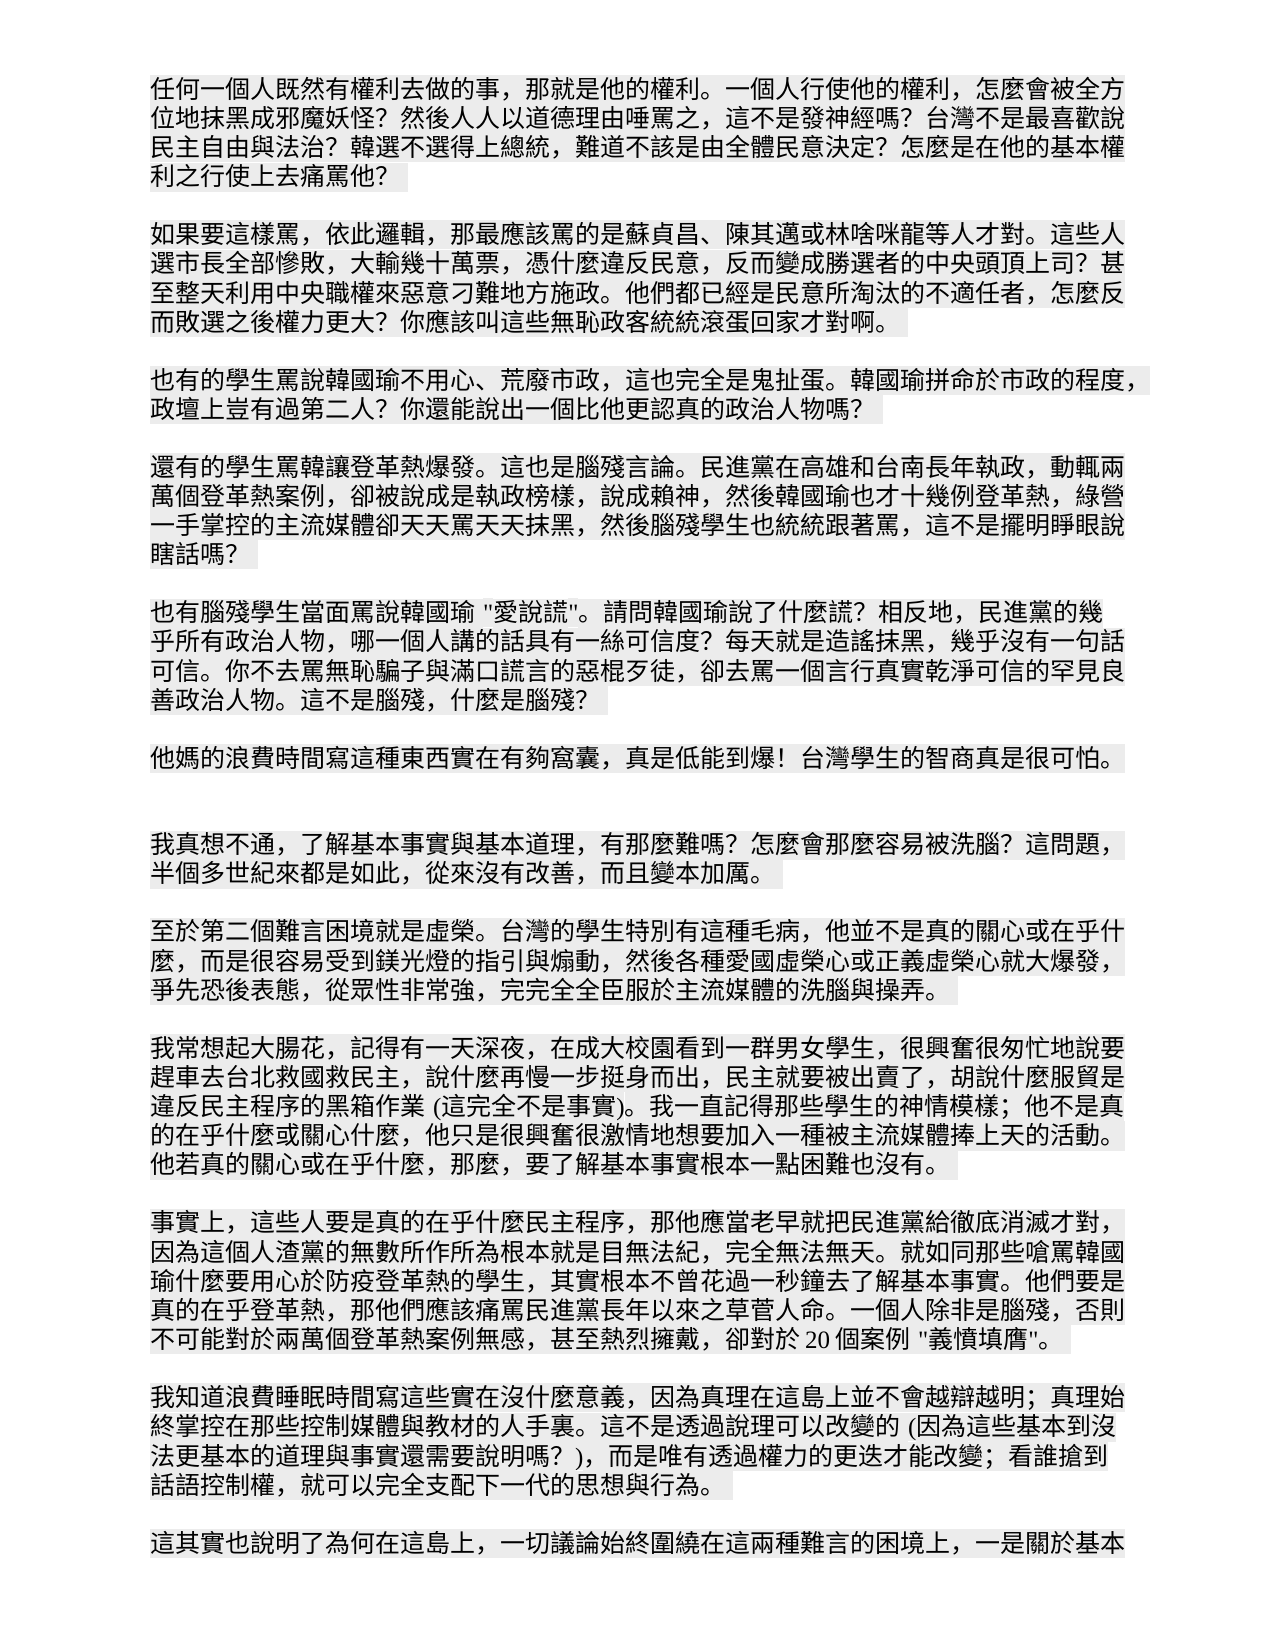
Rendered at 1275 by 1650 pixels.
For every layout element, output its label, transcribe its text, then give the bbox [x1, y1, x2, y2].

text 卡韓政變 (98)：兩種難言的困境 陳真 2019. 06. 29. 我很抗拒寫這篇，因為對人類智商真的是構成重大侮辱。太低能了！所謂 "討論"，還能 "更" 低能嗎？在這島上，即便是所謂總統大選這麼大的一件事，依然不是討論任何有點意義、有點智能的東西，而是討論一切低能到不能再低能的話題。我常想，在這島上，大腦這器官究竟還需要存在嗎？ 我很抗拒寫這篇還有個原因就是：我必須講一種極其明顯的東西，但這東西如此明顯，而我卻被迫得去講它，這就是問題所在。就比方說眼前有一團大便，很髒很臭，但人們卻說好香啊，真是美不勝收。這時候，你還能說什麼？很無言對不對？你很難說明一種根本不用說明就已十足彰顯但是人們卻又根本看不見的東西。 黨外時期，李敖曾經對此做了一個比喻。他說，國民黨就像一頭惡狼，很壞。但你卻幾乎不可能讓人們意識到這一點。李敖說，並不是因為人們不相信國民黨是一頭惡狼，而是比這更慘，人們根本不相信世界上有你所說的 "狼" 這種生物的存在。也就是說，人們不相信你，並不是因為他不相信國民黨有 "那麼" 壞，而是他在本質上就已經完全否認了你的指控；他認為國民黨毋庸置疑就是善的化身，一切對它的指控都會馬上被視為荒謬的無稽之談。 先說第一種抗拒，無以名之，就稱呼它是一種 "低能" 的難言困境吧。一般社會，其普遍成員就算再蠢也不至於蠢到像台灣這等地步。至少我從未見過世界上有類似的社會，就好像智能完全不足那樣，很荒唐，總是討論一些低能到不能更低能的話題或純屬虛構的議題。 比方說，最近一些國中生、高中生，在所謂模範生頒獎典禮上，想方設法接力當面嗆罵羞辱韓國瑜，獲得台灣各界的讚嘆與肯定，就連苦主韓國瑜也得在台灣這種 "凡事得呵護下一代、不可得罪之" 的氛圍下誇上兩句。特別是綠營及阿扁，更是對這些學生讚不絕口，稱讚台灣教育十分成功，培養出 "具有獨立思考能力的下一代"。但是，這分明是洗腦洗出腦殘的下一代。 姑且不說我之前提過的品性問題，就光說事情本身的合理性。首先，我們之所以會想要當著眾人的面去羞辱或傷害一個人，除了私怨之外，理應只有一種可能就是對方有著某種重大的道德問題。請問韓國瑜犯了什麼道德問題？ 這些腦殘學生嗆說韓國瑜不應該選總統，應該先 "做好做滿" 高雄市長。可是，請問韓國瑜選總統跟道德有啥關係？跟法律又有啥關係？既無道德問題，也無法律問題不是嗎？這完全是他的權利啊。他愛選什麼完全是他的權利與自由啊。大家若不爽就不要投給他就好了，怎麼會是把它轉化成一種根本莫須有的道德問題，然後透過完全由民進黨操控的主流媒體，每天不斷對此加以抹黑，塑造成過街老鼠，說韓想選總統就是 "貪心"、"貪圖權位"。這種腦殘程度，荒唐到根本無法說明不是嗎？ 任何一個人既然有權利去做的事，那就是他的權利。一個人行使他的權利，怎麼會被全方位地抹黑成邪魔妖怪？然後人人以道德理由唾罵之，這不是發神經嗎？台灣不是最喜歡說民主自由與法治？韓選不選得上總統，難道不該是由全體民意決定？怎麼是在他的基本權利之行使上去痛罵他？ 如果要這樣罵，依此邏輯，那最應該罵的是蘇貞昌、陳其邁或林啥咪龍等人才對。這些人選市長全部慘敗，大輸幾十萬票，憑什麼違反民意，反而變成勝選者的中央頭頂上司？甚至整天利用中央職權來惡意刁難地方施政。他們都已經是民意所淘汰的不適任者，怎麼反而敗選之後權力更大？你應該叫這些無恥政客統統滾蛋回家才對啊。 也有的學生罵說韓國瑜不用心、荒廢市政，這也完全是鬼扯蛋。韓國瑜拼命於市政的程度，政壇上豈有過第二人？你還能說出一個比他更認真的政治人物嗎？ 還有的學生罵韓讓登革熱爆發。這也是腦殘言論。民進黨在高雄和台南長年執政，動輒兩萬個登革熱案例，卻被說成是執政榜樣，說成賴神，然後韓國瑜也才十幾例登革熱，綠營一手掌控的主流媒體卻天天罵天天抹黑，然後腦殘學生也統統跟著罵，這不是擺明睜眼說瞎話嗎？ 也有腦殘學生當面罵說韓國瑜 "愛說謊"。請問韓國瑜說了什麼謊？相反地，民進黨的幾乎所有政治人物，哪一個人講的話具有一絲可信度？每天就是造謠抹黑，幾乎沒有一句話可信。你不去罵無恥騙子與滿口謊言的惡棍歹徒，卻去罵一個言行真實乾淨可信的罕見良善政治人物。這不是腦殘，什麼是腦殘？ 他媽的浪費時間寫這種東西實在有夠窩囊，真是低能到爆！台灣學生的智商真是很可怕。 我真想不通，了解基本事實與基本道理，有那麼難嗎？怎麼會那麼容易被洗腦？這問題，半個多世紀來都是如此，從來沒有改善，而且變本加厲。 至於第二個難言困境就是虛榮。台灣的學生特別有這種毛病，他並不是真的關心或在乎什麼，而是很容易受到鎂光燈的指引與煽動，然後各種愛國虛榮心或正義虛榮心就大爆發，爭先恐後表態，從眾性非常強，完完全全臣服於主流媒體的洗腦與操弄。 我常想起大腸花，記得有一天深夜，在成大校園看到一群男女學生，很興奮很匆忙地說要趕車去台北救國救民主，說什麼再慢一步挺身而出，民主就要被出賣了，胡說什麼服貿是違反民主程序的黑箱作業 (這完全不是事實)。我一直記得那些學生的神情模樣；他不是真的在乎什麼或關心什麼，他只是很興奮很激情地想要加入一種被主流媒體捧上天的活動。他若真的關心或在乎什麼，那麼，要了解基本事實根本一點困難也沒有。 事實上，這些人要是真的在乎什麼民主程序，那他應當老早就把民進黨給徹底消滅才對，因為這個人渣黨的無數所作所為根本就是目無法紀，完全無法無天。就如同那些嗆罵韓國瑜什麼要用心於防疫登革熱的學生，其實根本不曾花過一秒鐘去了解基本事實。他們要是真的在乎登革熱，那他們應該痛罵民進黨長年以來之草菅人命。一個人除非是腦殘，否則不可能對於兩萬個登革熱案例無感，甚至熱烈擁戴，卻對於20個案例 "義憤填膺"。 我知道浪費睡眠時間寫這些實在沒什麼意義，因為真理在這島上並不會越辯越明；真理始終掌控在那些控制媒體與教材的人手裏。這不是透過說理可以改變的 (因為這些基本到沒法更基本的道理與事實還需要說明嗎？)，而是唯有透過權力的更迭才能改變；看誰搶到話語控制權，就可以完全支配下一代的思想與行為。 這其實也說明了為何在這島上，一切議論始終圍繞在這兩種難言的困境上，一是關於基本智能，一是關於基本德性，兩者都喪失了作用。於是，我們永遠只能在各種完全荒唐透頂而且全然違反基本事實的謊言上，耗費無數心力去澄清或議論那事實上無法澄清與議論的低能事物與謠言。 [150, 75, 1125, 1558]
